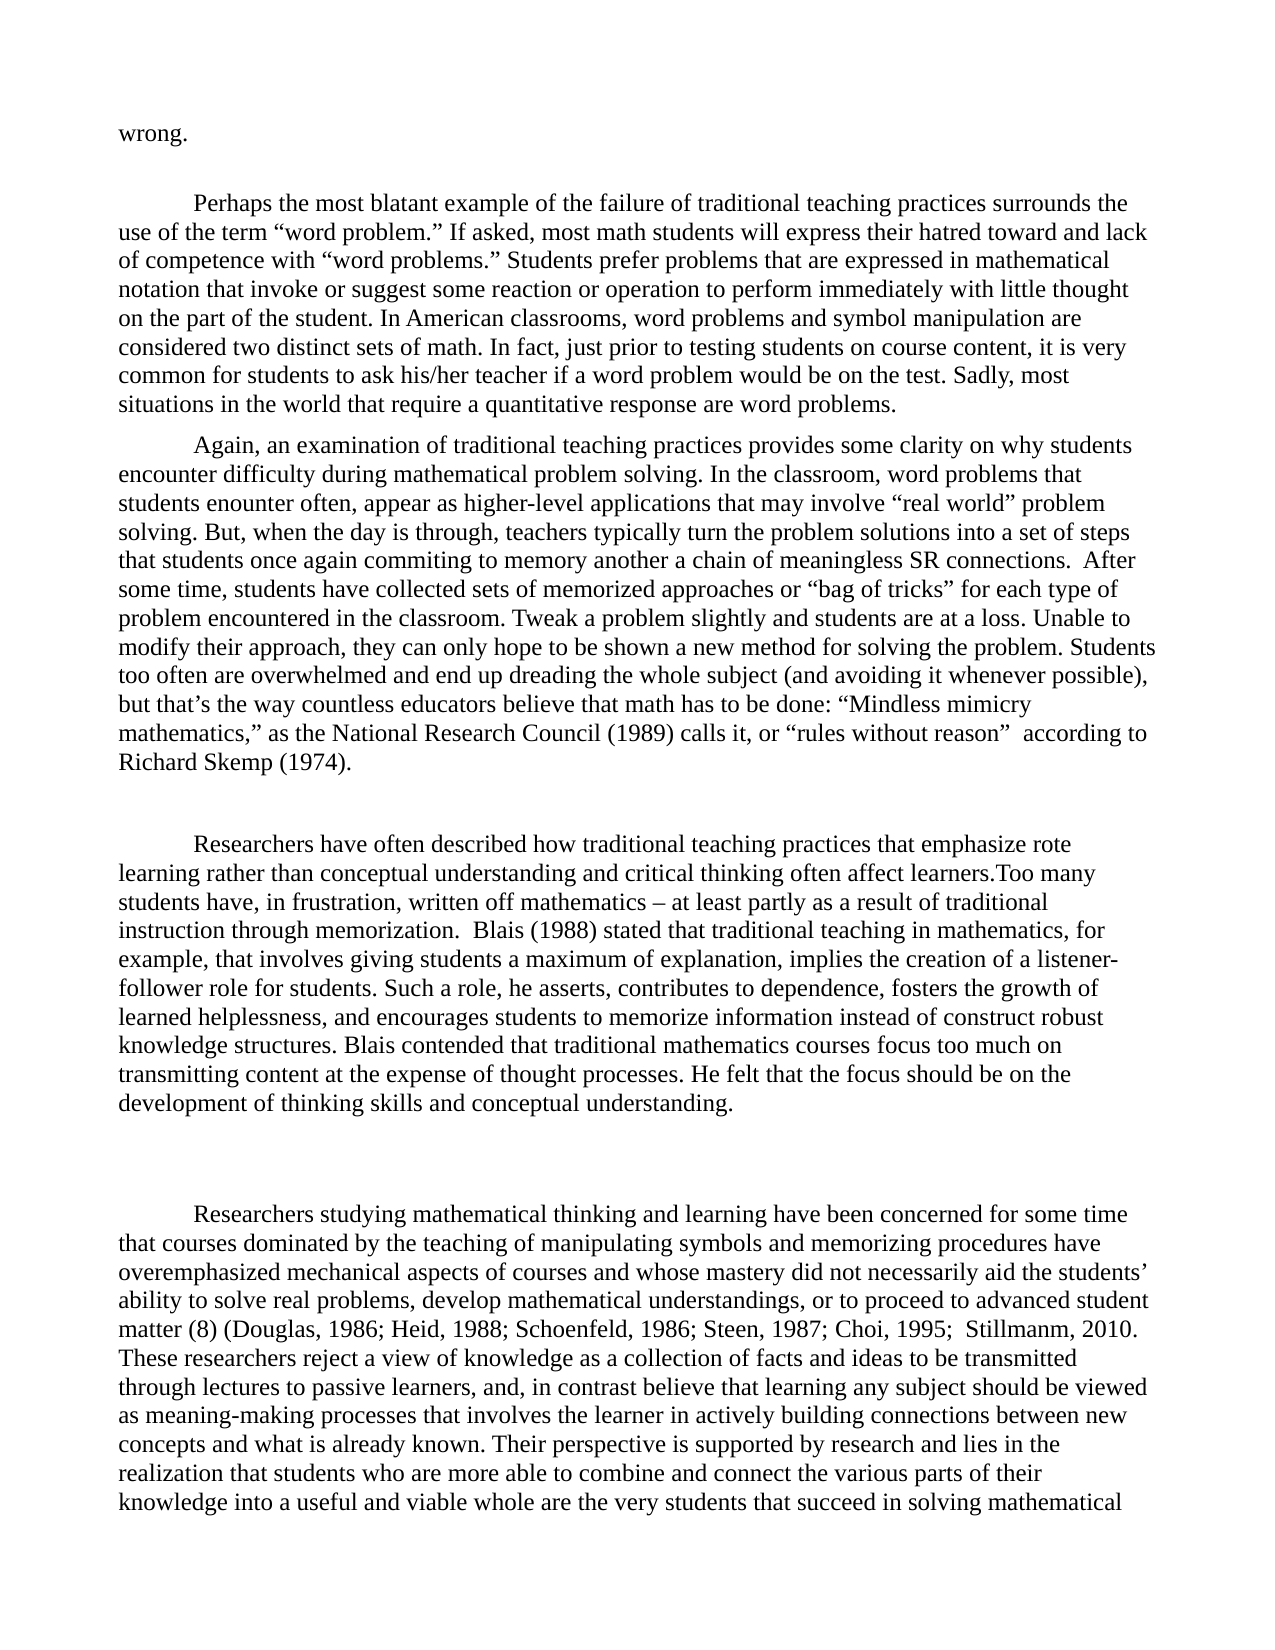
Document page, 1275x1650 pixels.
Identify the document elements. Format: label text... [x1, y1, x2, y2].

text Again, an examination of traditional teaching practices provides some clarity on why students encounter difficulty during mathematical problem solving. In the classroom, word problems that students enounter often, appear as higher-level applications that may involve “real world” problem solving. But, when the day is through, teachers typically turn the problem solutions into a set of steps that students once again commiting to memory another a chain of meaningless SR connections. After some time, students have collected sets of memorized approaches or “bag of tricks” for each type of problem encountered in the classroom. Tweak a problem slightly and students are at a loss. Unable to modify their approach, they can only hope to be shown a new method for solving the problem. Students too often are overwhelmed and end up dreading the whole subject (and avoiding it whenever possible), but that’s the way countless educators believe that math has to be done: “Mindless mimicry mathematics,” as the National Research Council (1989) calls it, or “rules without reason” according to Richard Skemp (1974). [118, 431, 1157, 776]
text Researchers studying mathematical thinking and learning have been concerned for some time that courses dominated by the teaching of manipulating symbols and memorizing procedures have overemphasized mechanical aspects of courses and whose mastery did not necessarily aid the students’ ability to solve real problems, develop mathematical understandings, or to proceed to advanced student matter (8) (Douglas, 1986; Heid, 1988; Schoenfeld, 1986; Steen, 1987; Choi, 1995; Stillmanm, 2010. These researchers reject a view of knowledge as a collection of facts and ideas to be transmitted through lectures to passive learners, and, in contrast believe that learning any subject should be viewed as meaning-making processes that involves the learner in actively building connections between new concepts and what is already known. Their perspective is supported by research and lies in the realization that students who are more able to combine and connect the various parts of their knowledge into a useful and viable whole are the very students that succeed in solving mathematical [118, 1199, 1157, 1516]
text Researchers have often described how traditional teaching practices that emphasize rote learning rather than conceptual understanding and critical thinking often affect learners.Too many students have, in frustration, written off mathematics – at least partly as a result of traditional instruction through memorization. Blais (1988) stated that traditional teaching in mathematics, for example, that involves giving students a maximum of explanation, implies the creation of a listener-follower role for students. Such a role, he asserts, contributes to dependence, fosters the growth of learned helplessness, and encourages students to memorize information instead of construct robust knowledge structures. Blais contended that traditional mathematics courses focus too much on transmitting content at the expense of thought processes. He felt that the focus should be on the development of thinking skills and conceptual understanding. [118, 829, 1157, 1117]
text wrong. [118, 118, 1157, 147]
text Perhaps the most blatant example of the failure of traditional teaching practices surrounds the use of the term “word problem.” If asked, most math students will express their hatred toward and lack of competence with “word problems.” Students prefer problems that are expressed in mathematical notation that invoke or suggest some reaction or operation to perform immediately with little thought on the part of the student. In American classrooms, word problems and symbol manipulation are considered two distinct sets of math. In fact, just prior to testing students on course content, it is very common for students to ask his/her teacher if a word problem would be on the test. Sadly, most situations in the world that require a quantitative response are word problems. [118, 188, 1157, 418]
